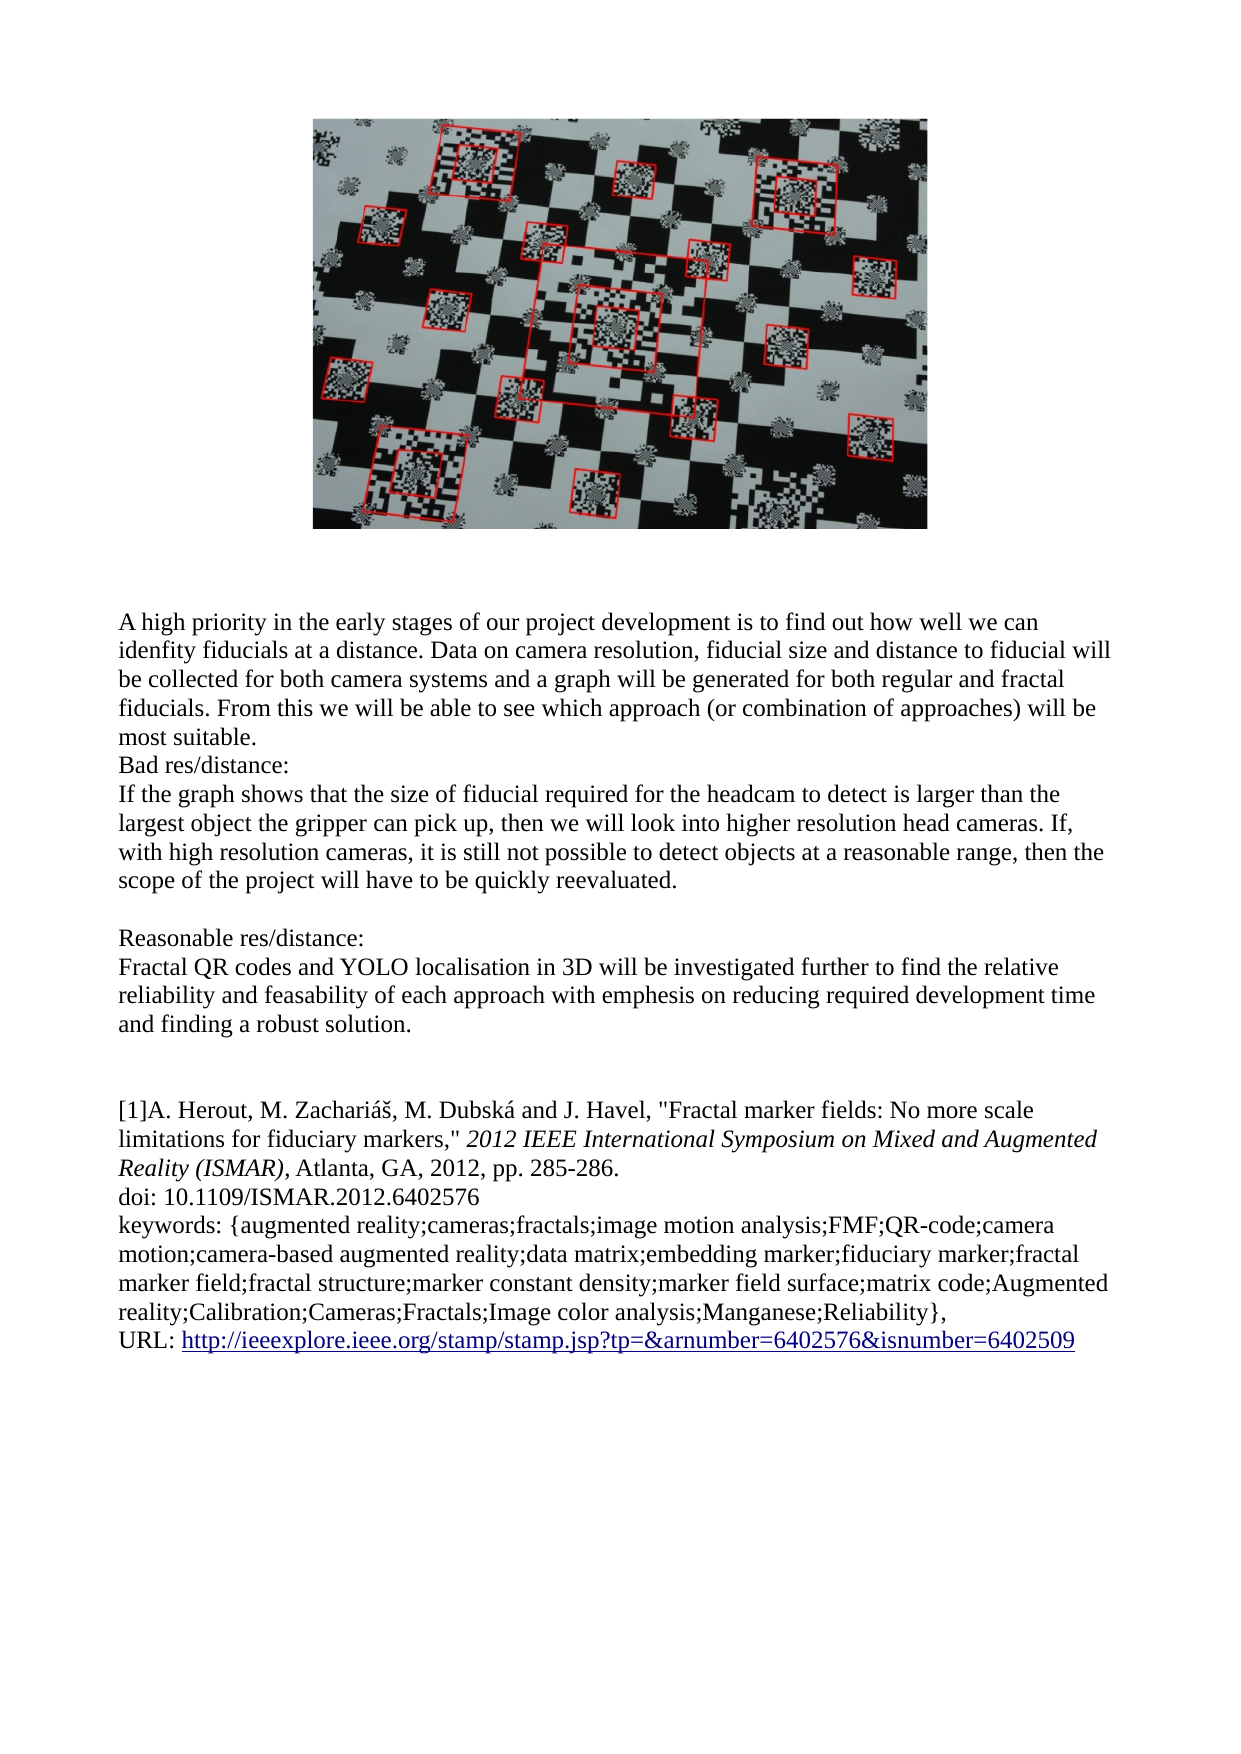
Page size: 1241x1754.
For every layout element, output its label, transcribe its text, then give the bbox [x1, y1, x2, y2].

text If the graph shows that the size of fiducial required for the headcam to detect is larger than the largest object the gripper can pick up, then we will look into higher resolution head cameras. If, with high resolution cameras, it is still not possible to detect objects at a reasonable range, then the scope of the project will have to be quickly reevaluated. [118, 779, 1122, 894]
text [1]A. Herout, M. Zachariáš, M. Dubská and J. Havel, "Fractal marker fields: No more scale limitations for fiduciary markers," 2012 IEEE International Symposium on Mixed and Augmented Reality (ISMAR), Atlanta, GA, 2012, pp. 285-286. doi: 10.1109/ISMAR.2012.6402576 keywords: {augmented reality;cameras;fractals;image motion analysis;FMF;QR-code;camera motion;camera-based augmented reality;data matrix;embedding marker;fiduciary marker;fractal marker field;fractal structure;marker constant density;marker field surface;matrix code;Augmented reality;Calibration;Cameras;Fractals;Image color analysis;Manganese;Reliability}, URL: http://ieeexplore.ieee.org/stamp/stamp.jsp?tp=&arnumber=6402576&isnumber=6402509 [118, 1096, 1122, 1383]
text Reasonable res/distance: [118, 923, 1122, 952]
picture [312, 118, 928, 529]
text Fractal QR codes and YOLO localisation in 3D will be investigated further to find the relative reliability and feasability of each approach with emphesis on reducing required development time and finding a robust solution. [118, 952, 1122, 1038]
text A high priority in the early stages of our project development is to find out how well we can idenfity fiducials at a distance. Data on camera resolution, fiducial size and distance to fiducial will be collected for both camera systems and a graph will be generated for both regular and fractal fiducials. From this we will be able to see which approach (or combination of approaches) will be most suitable. [118, 607, 1122, 751]
text Bad res/distance: [118, 751, 1122, 779]
